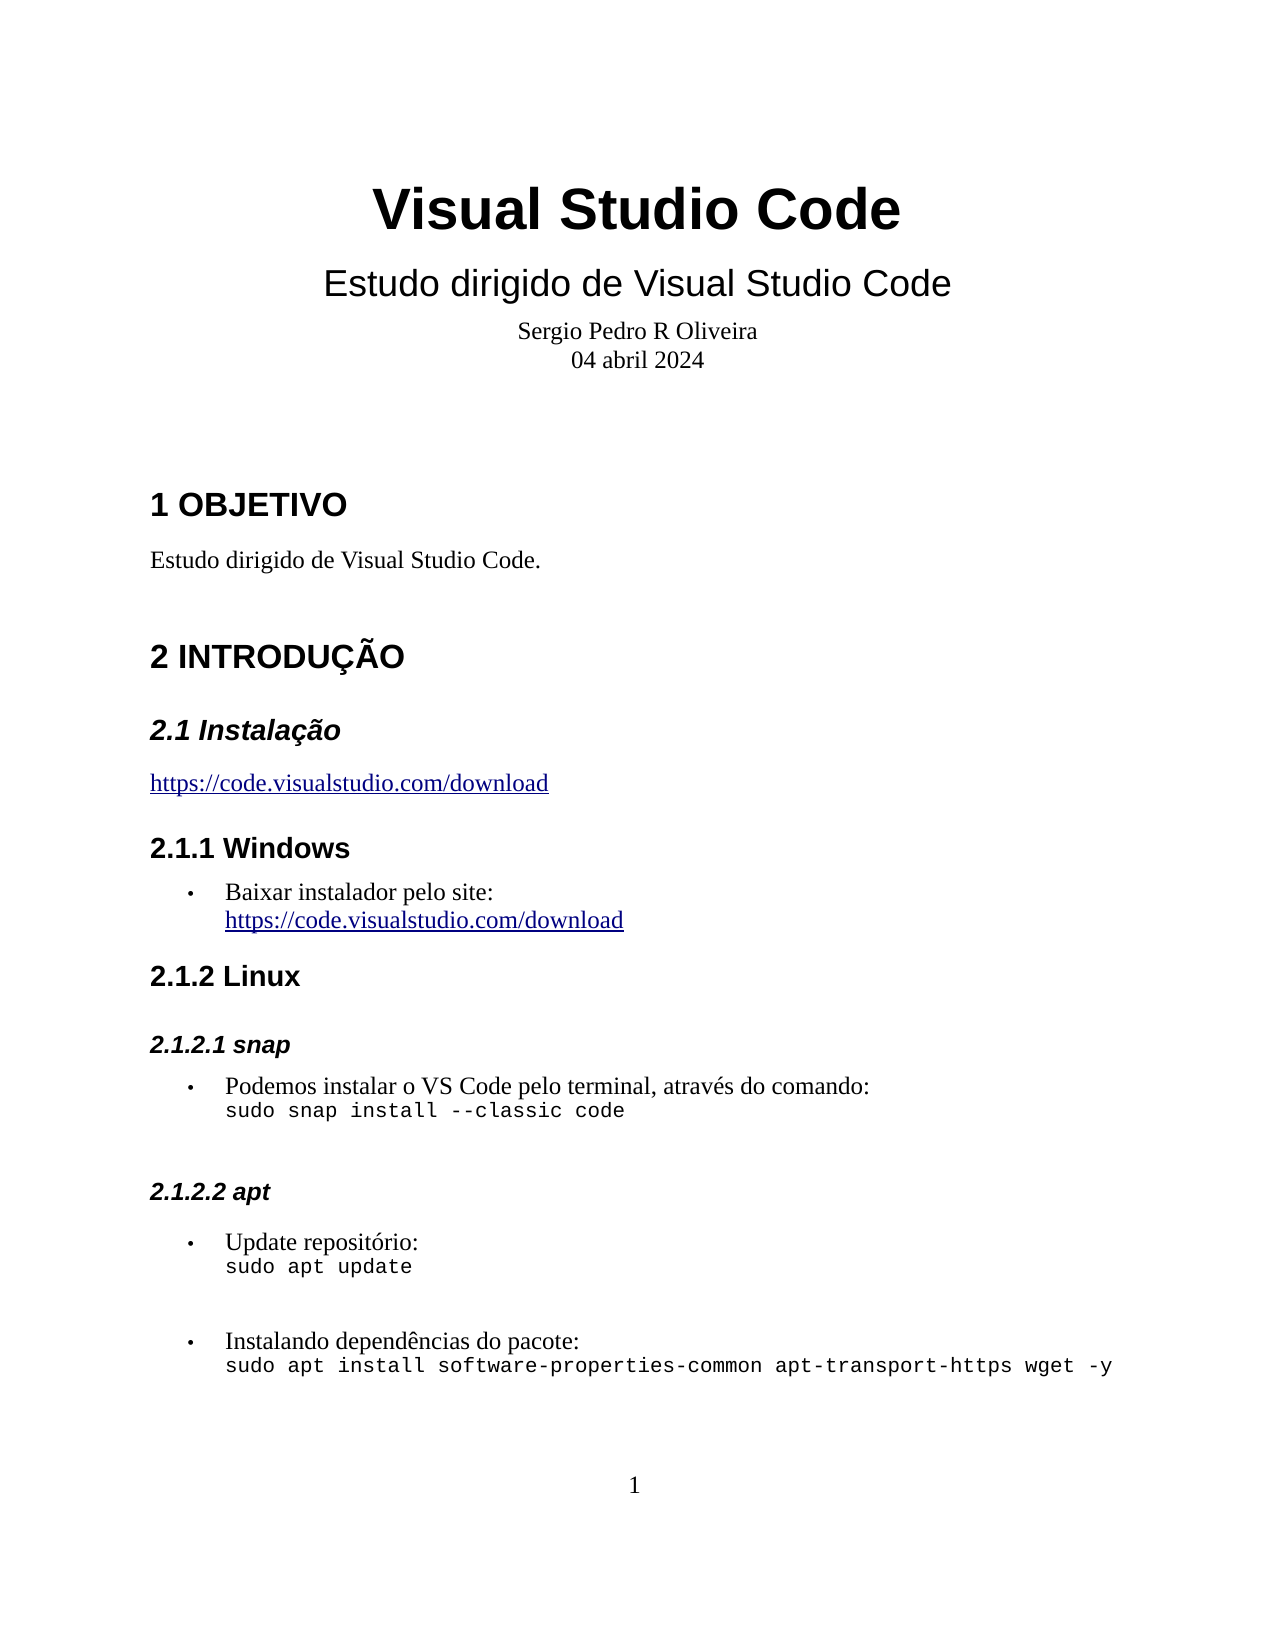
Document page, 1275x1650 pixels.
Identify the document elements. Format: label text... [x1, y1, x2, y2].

subtitle 2.1.2.2 apt [150, 1177, 1125, 1206]
subtitle Estudo dirigido de Visual Studio Code [150, 261, 1125, 304]
subtitle 1 OBJETIVO [150, 485, 1125, 524]
list Update repositório: sudo apt update [187, 1227, 1125, 1308]
subtitle 2.1.1 Windows [150, 831, 1125, 864]
text 04 abril 2024 [150, 345, 1125, 374]
list Instalando dependências do pacote: sudo apt install software-properties-common apt-transport-https wget -y [187, 1326, 1125, 1379]
list Baixar instalador pelo site: https://code.visualstudio.com/download [187, 877, 1125, 934]
list Podemos instalar o VS Code pelo terminal, através do comando: sudo snap install --classic code [187, 1071, 1125, 1152]
text Estudo dirigido de Visual Studio Code. [150, 545, 1125, 603]
subtitle 2.1 Instalação [150, 713, 1125, 746]
subtitle 2.1.2 Linux [150, 959, 1125, 993]
text https://code.visualstudio.com/download [150, 768, 1125, 797]
text Sergio Pedro R Oliveira [150, 316, 1125, 345]
subtitle 2.1.2.1 snap [150, 1030, 1125, 1059]
title Visual Studio Code [150, 175, 1125, 242]
subtitle 2 INTRODUÇÃO [150, 637, 1125, 675]
